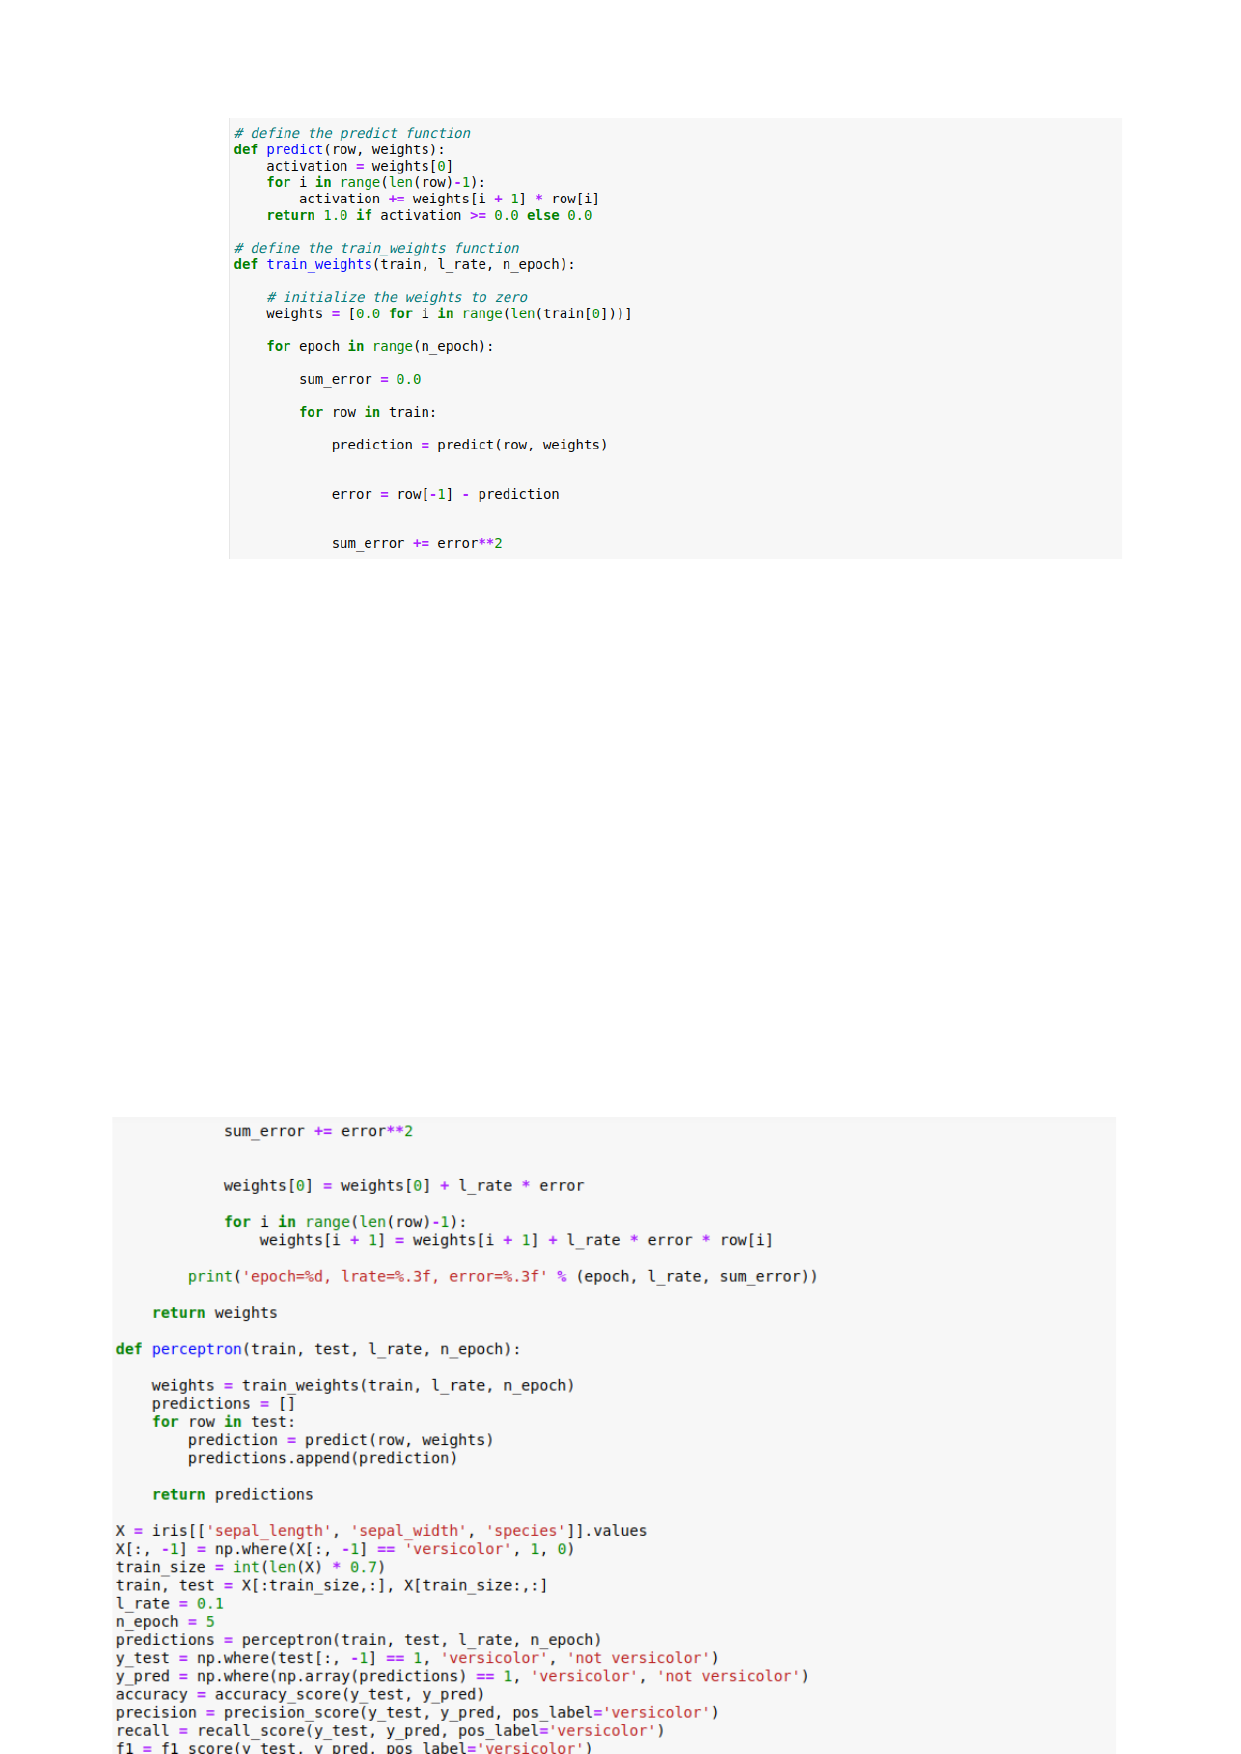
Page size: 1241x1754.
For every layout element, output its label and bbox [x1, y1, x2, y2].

picture [112, 1117, 1117, 1754]
picture [118, 118, 1123, 559]
